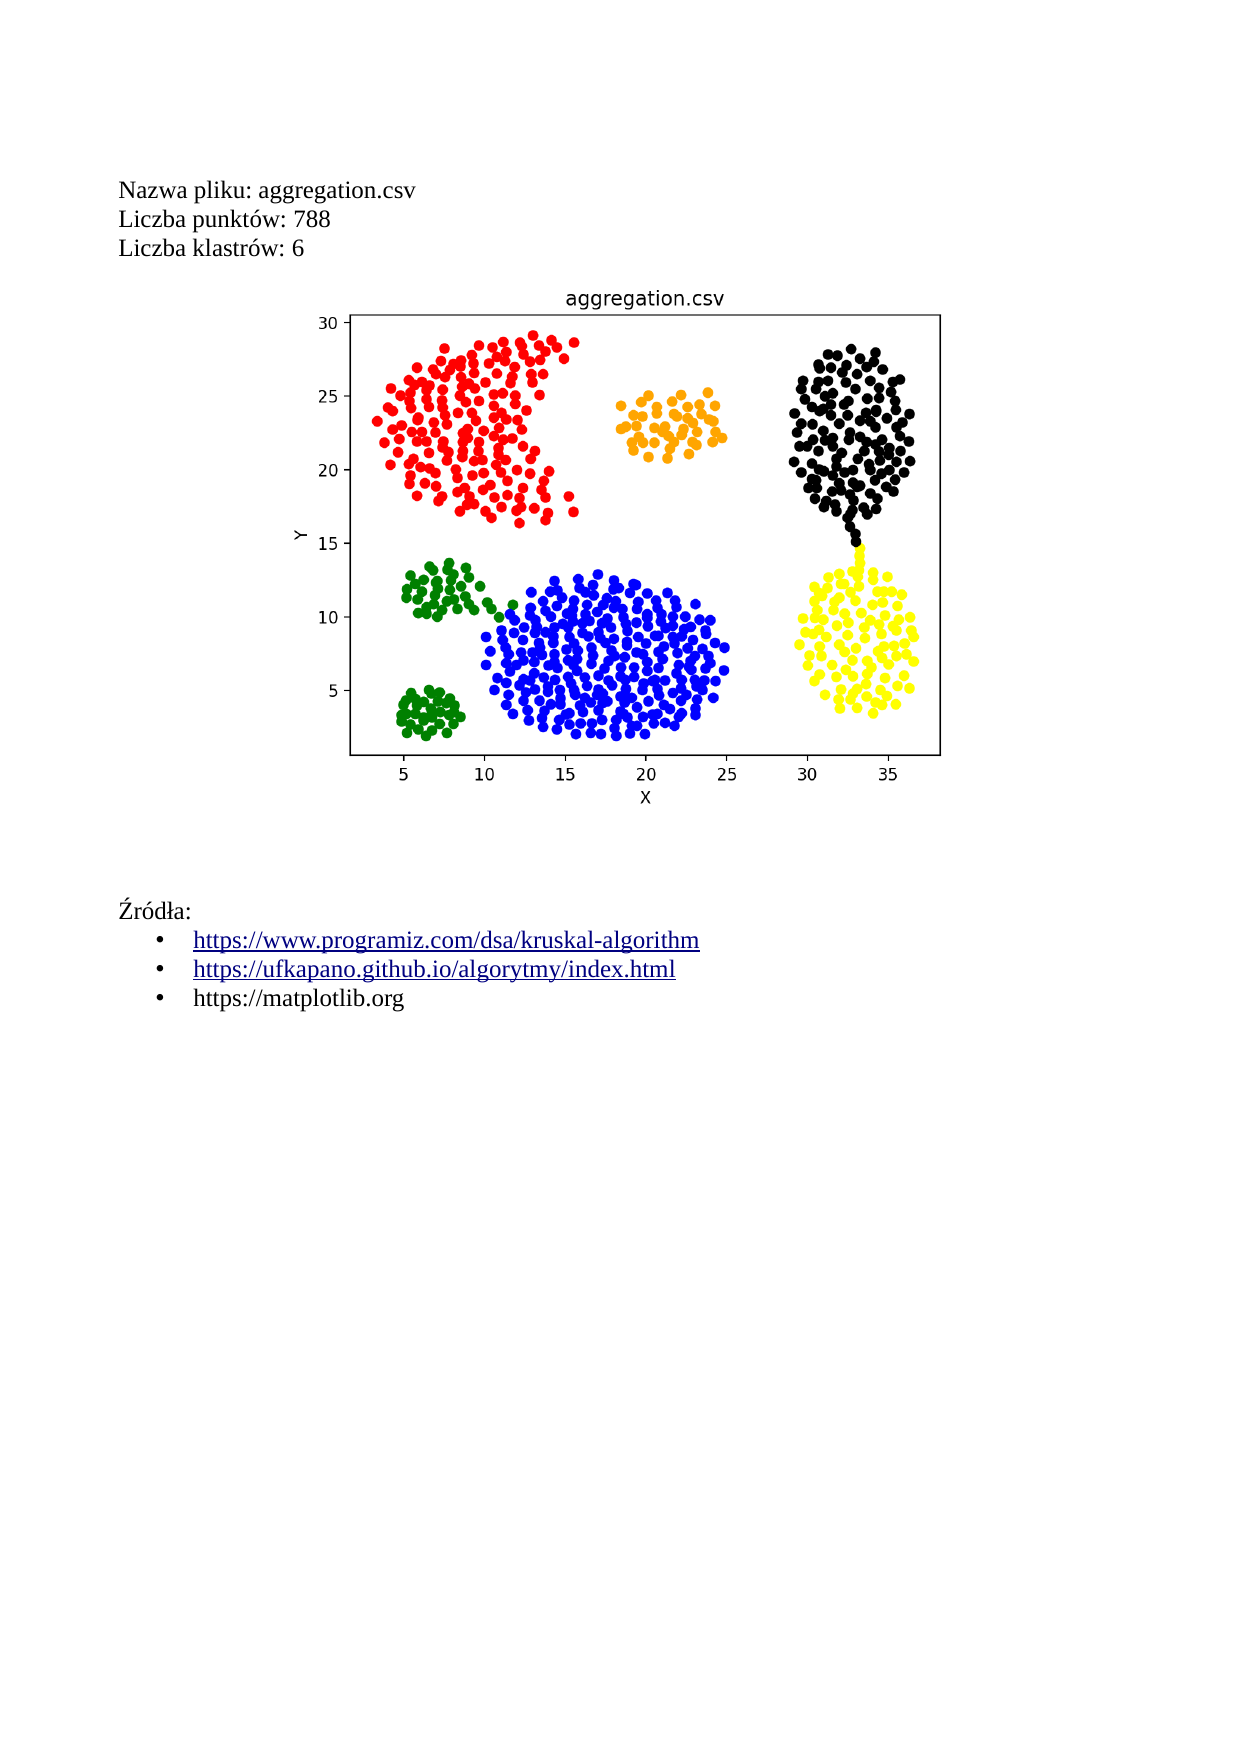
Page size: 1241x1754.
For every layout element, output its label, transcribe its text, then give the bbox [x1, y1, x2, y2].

list https://www.programiz.com/dsa/kruskal-algorithm [156, 925, 1122, 954]
picture [275, 261, 966, 811]
list https://matplotlib.org [156, 983, 1122, 1011]
list https://ufkapano.github.io/algorytmy/index.html [156, 954, 1122, 983]
text Nazwa pliku: aggregation.csv [118, 176, 1122, 204]
text Liczba punktów: 788 [118, 204, 1122, 233]
text Liczba klastrów: 6 [118, 233, 1122, 262]
text Źródła: [118, 896, 1122, 925]
